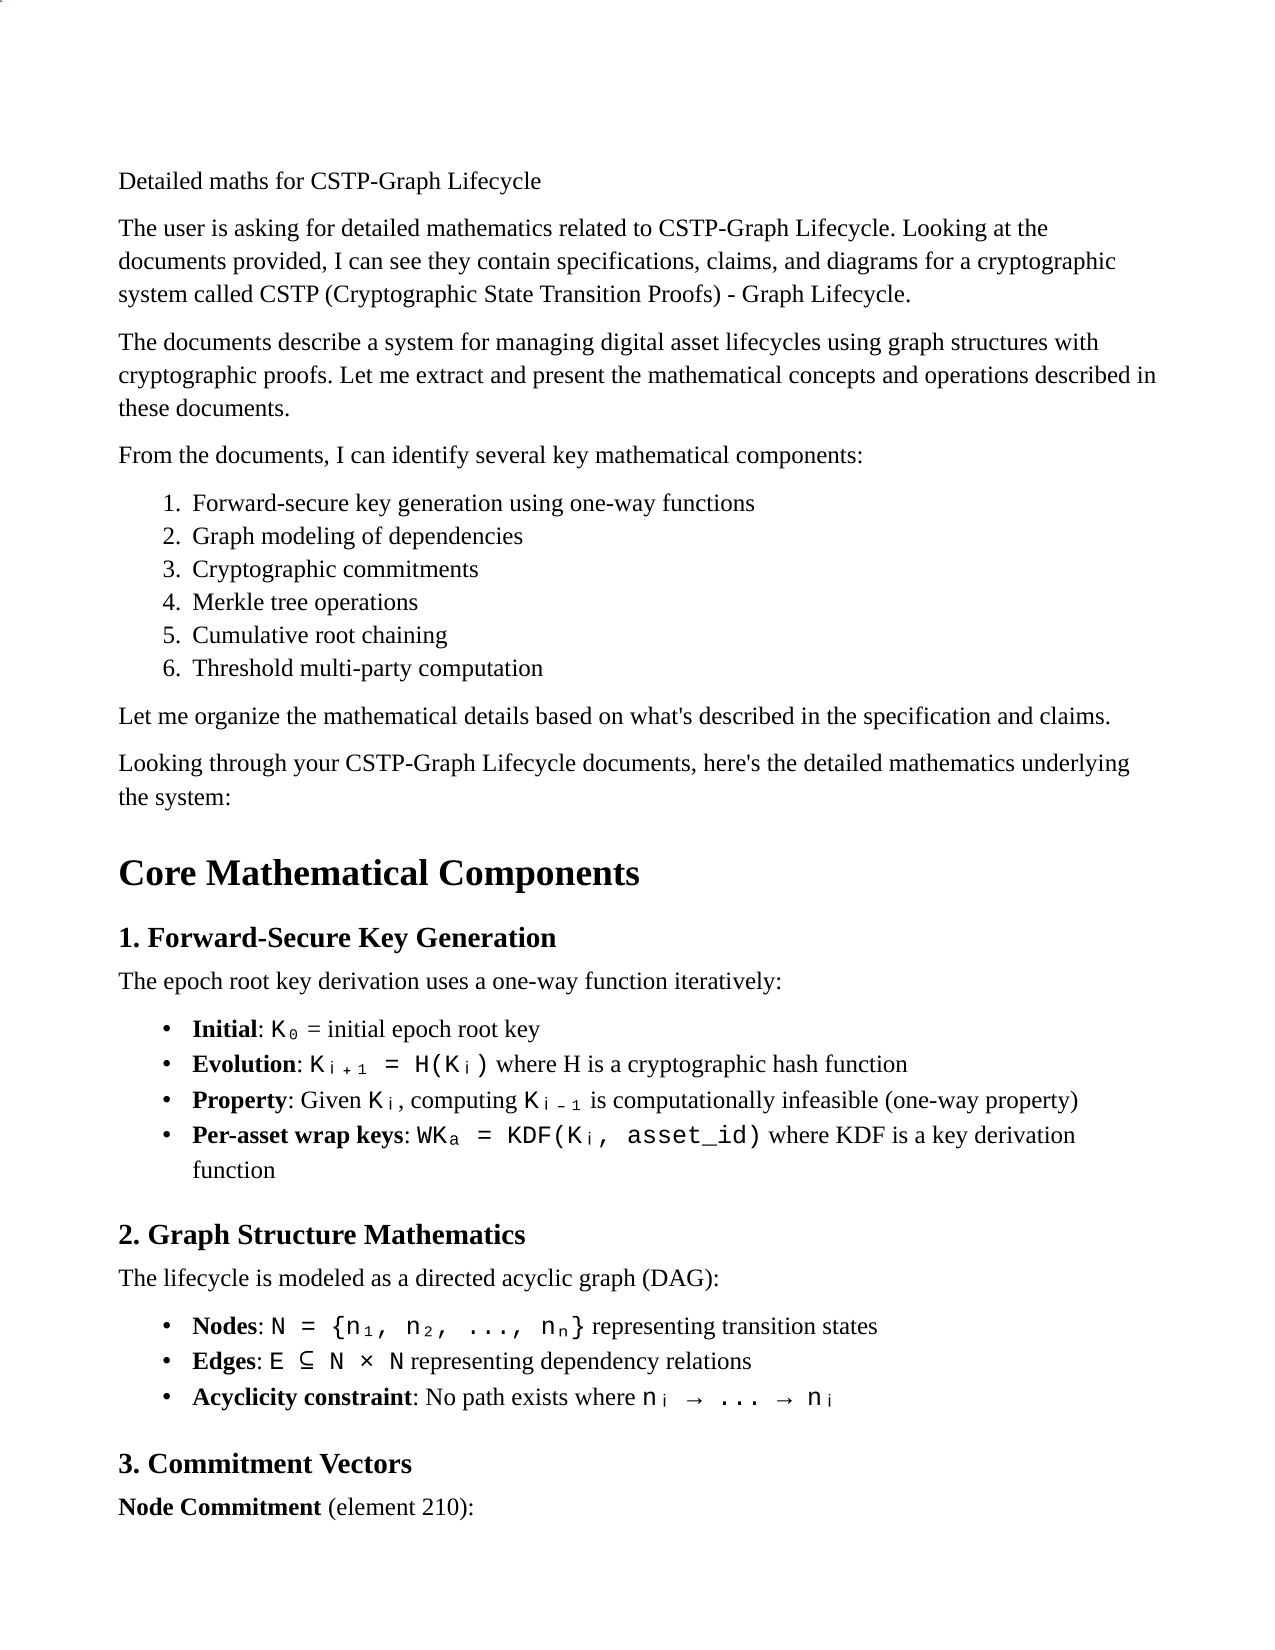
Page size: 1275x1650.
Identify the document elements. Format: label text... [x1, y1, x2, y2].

list Graph modeling of dependencies [162, 521, 1157, 550]
text The epoch root key derivation uses a one-way function iteratively: [118, 966, 1157, 995]
list Per-asset wrap keys: WKₐ = KDF(Kᵢ, asset_id) where KDF is a key derivation function [162, 1120, 1157, 1184]
subtitle 1. Forward-Secure Key Generation [118, 920, 1157, 954]
text Detailed maths for CSTP-Graph Lifecycle [118, 166, 1157, 194]
list Merkle tree operations [162, 587, 1157, 616]
list Evolution: Kᵢ₊₁ = H(Kᵢ) where H is a cryptographic hash function [162, 1049, 1157, 1080]
list Forward-secure key generation using one-way functions [162, 488, 1157, 517]
list Nodes: N = {n₁, n₂, ..., nₙ} representing transition states [162, 1311, 1157, 1342]
text Node Commitment (element 210): [118, 1492, 1157, 1521]
text From the documents, I can identify several key mathematical components: [118, 441, 1157, 469]
list Acyclicity constraint: No path exists where nᵢ → ... → nᵢ [162, 1382, 1157, 1413]
list Cryptographic commitments [162, 554, 1157, 583]
text The lifecycle is modeled as a directed acyclic graph (DAG): [118, 1263, 1157, 1292]
subtitle Core Mathematical Components [118, 850, 1157, 893]
list Initial: K₀ = initial epoch root key [162, 1014, 1157, 1045]
list Edges: E ⊆ N × N representing dependency relations [162, 1346, 1157, 1377]
list Cumulative root chaining [162, 620, 1157, 649]
subtitle 2. Graph Structure Mathematics [118, 1217, 1157, 1251]
subtitle 3. Commitment Vectors [118, 1446, 1157, 1480]
list Property: Given Kᵢ, computing Kᵢ₋₁ is computationally infeasible (one-way property) [162, 1085, 1157, 1116]
text Let me organize the mathematical details based on what's described in the specification and claims. [118, 701, 1157, 730]
text The documents describe a system for managing digital asset lifecycles using graph structures with cryptographic proofs. Let me extract and present the mathematical concepts and operations described in these documents. [118, 327, 1157, 422]
text Looking through your CSTP-Graph Lifecycle documents, here's the detailed mathematics underlying the system: [118, 748, 1157, 810]
list Threshold multi-party computation [162, 653, 1157, 682]
text The user is asking for detailed mathematics related to CSTP-Graph Lifecycle. Looking at the documents provided, I can see they contain specifications, claims, and diagrams for a cryptographic system called CSTP (Cryptographic State Transition Proofs) - Graph Lifecycle. [118, 213, 1157, 308]
